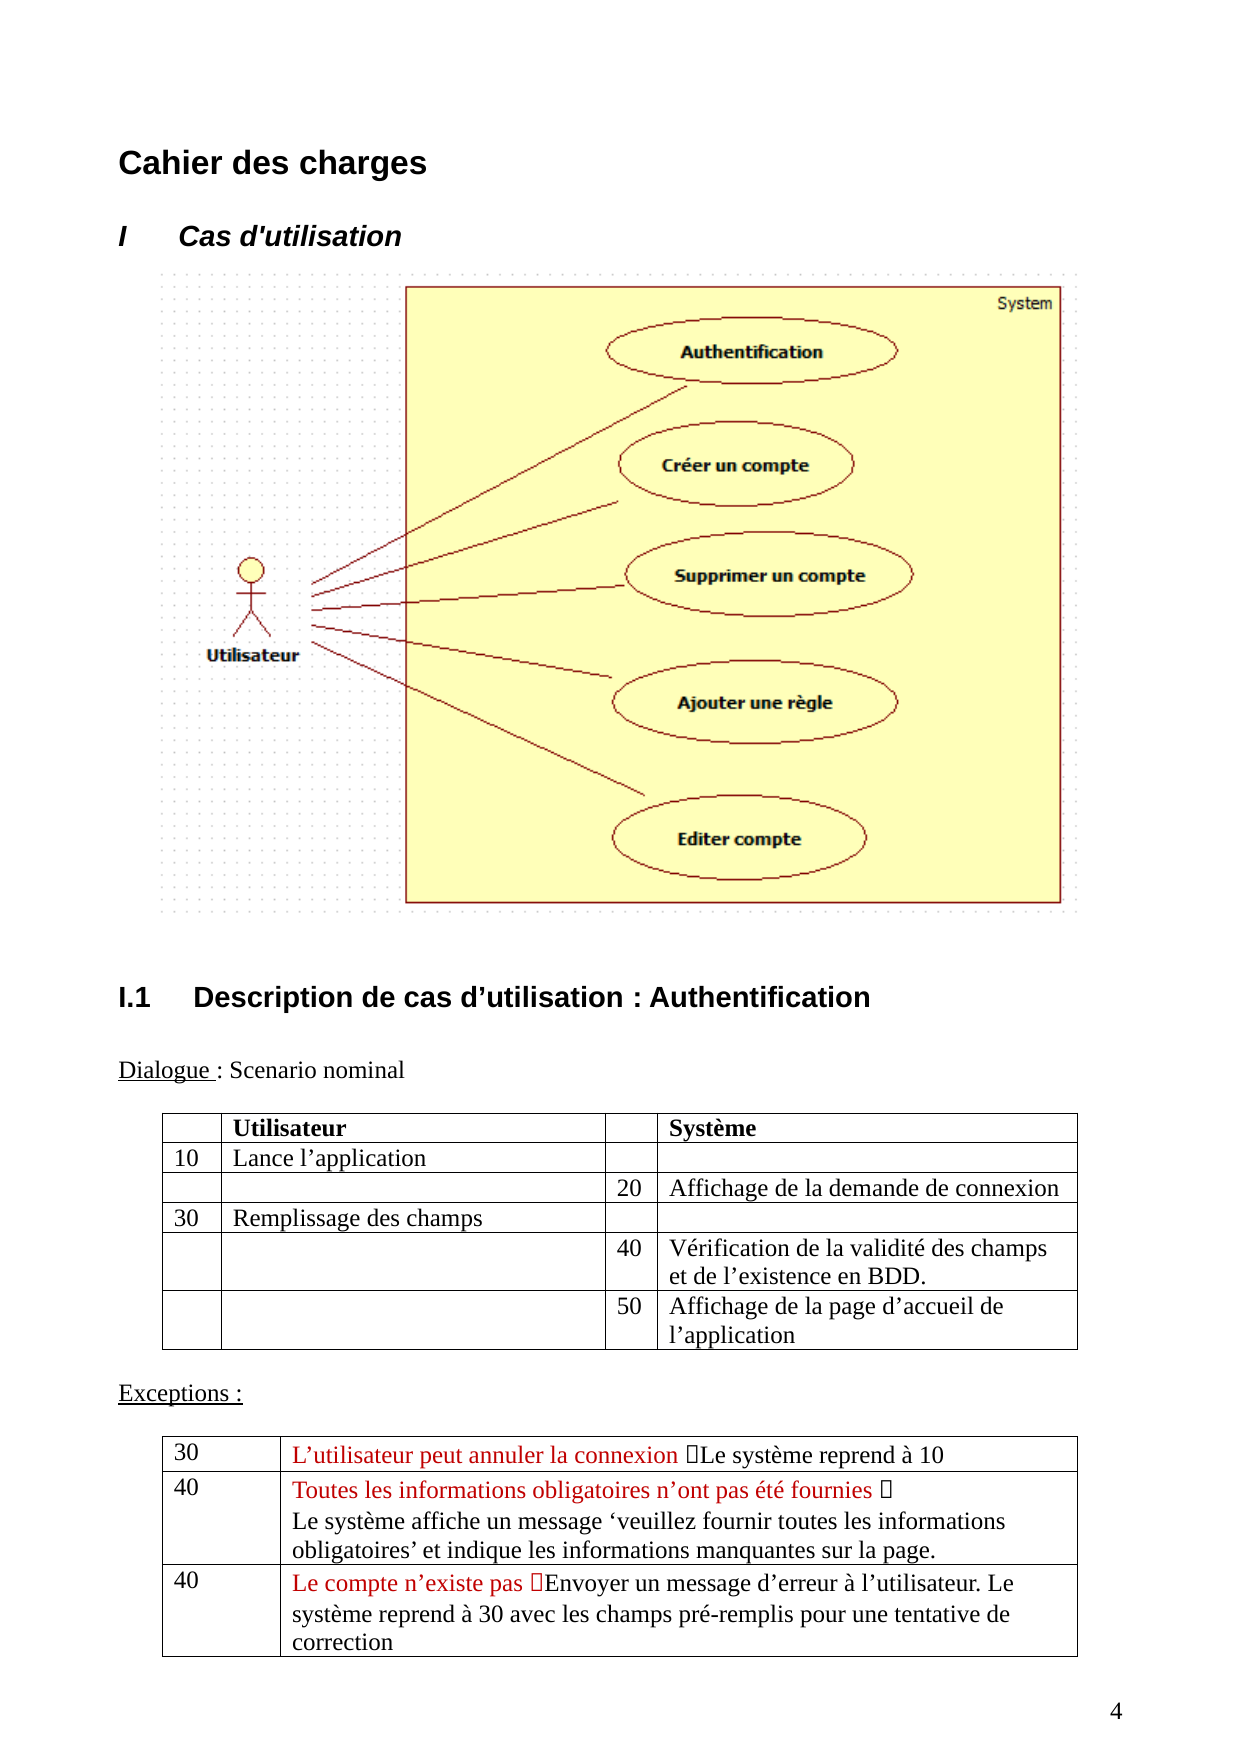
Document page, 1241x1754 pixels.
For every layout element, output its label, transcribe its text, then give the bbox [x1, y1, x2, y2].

table_cell [163, 1173, 221, 1202]
table_cell [163, 1291, 221, 1349]
table_cell [606, 1203, 657, 1232]
table_cell Lance l’application [222, 1143, 605, 1172]
table_header Système [658, 1114, 1077, 1142]
table_cell Affichage de la demande de connexion [658, 1173, 1077, 1202]
table_cell Remplissage des champs [222, 1203, 605, 1232]
table_header [606, 1114, 657, 1142]
table_header [163, 1114, 221, 1142]
subtitle Cas d'utilisation [118, 219, 1122, 253]
table_cell 30 [163, 1203, 221, 1232]
picture [152, 265, 1088, 922]
table_cell [658, 1203, 1077, 1232]
text Exceptions : [118, 1378, 1122, 1407]
table_cell [222, 1291, 605, 1349]
table_cell [222, 1173, 605, 1202]
table_cell [658, 1143, 1077, 1172]
table_cell 40 [163, 1565, 280, 1656]
table_header Utilisateur [222, 1114, 605, 1142]
table_cell Affichage de la page d’accueil de l’application [658, 1291, 1077, 1349]
table_header 30 [163, 1437, 280, 1471]
subtitle Description de cas d’utilisation : Authentification [118, 980, 1122, 1014]
text Dialogue : Scenario nominal [118, 1055, 1122, 1084]
table_cell 10 [163, 1143, 221, 1172]
table_cell Vérification de la validité des champs et de l’existence en BDD. [658, 1233, 1077, 1290]
table_header L’utilisateur peut annuler la connexion Le système reprend à 10 [281, 1437, 1077, 1471]
table_cell Toutes les informations obligatoires n’ont pas été fournies  Le système affiche un message ‘veuillez fournir toutes les informations obligatoires’ et indique les informations manquantes sur la page. [281, 1472, 1077, 1564]
table_cell 40 [163, 1472, 280, 1564]
table_cell 40 [606, 1233, 657, 1290]
table_cell Le compte n’existe pas Envoyer un message d’erreur à l’utilisateur. Le système reprend à 30 avec les champs pré-remplis pour une tentative de correction [281, 1565, 1077, 1656]
table_cell [606, 1143, 657, 1172]
table_cell 20 [606, 1173, 657, 1202]
table_cell [222, 1233, 605, 1290]
table_cell 50 [606, 1291, 657, 1349]
subtitle Cahier des charges [118, 143, 1122, 182]
table_cell [163, 1233, 221, 1290]
